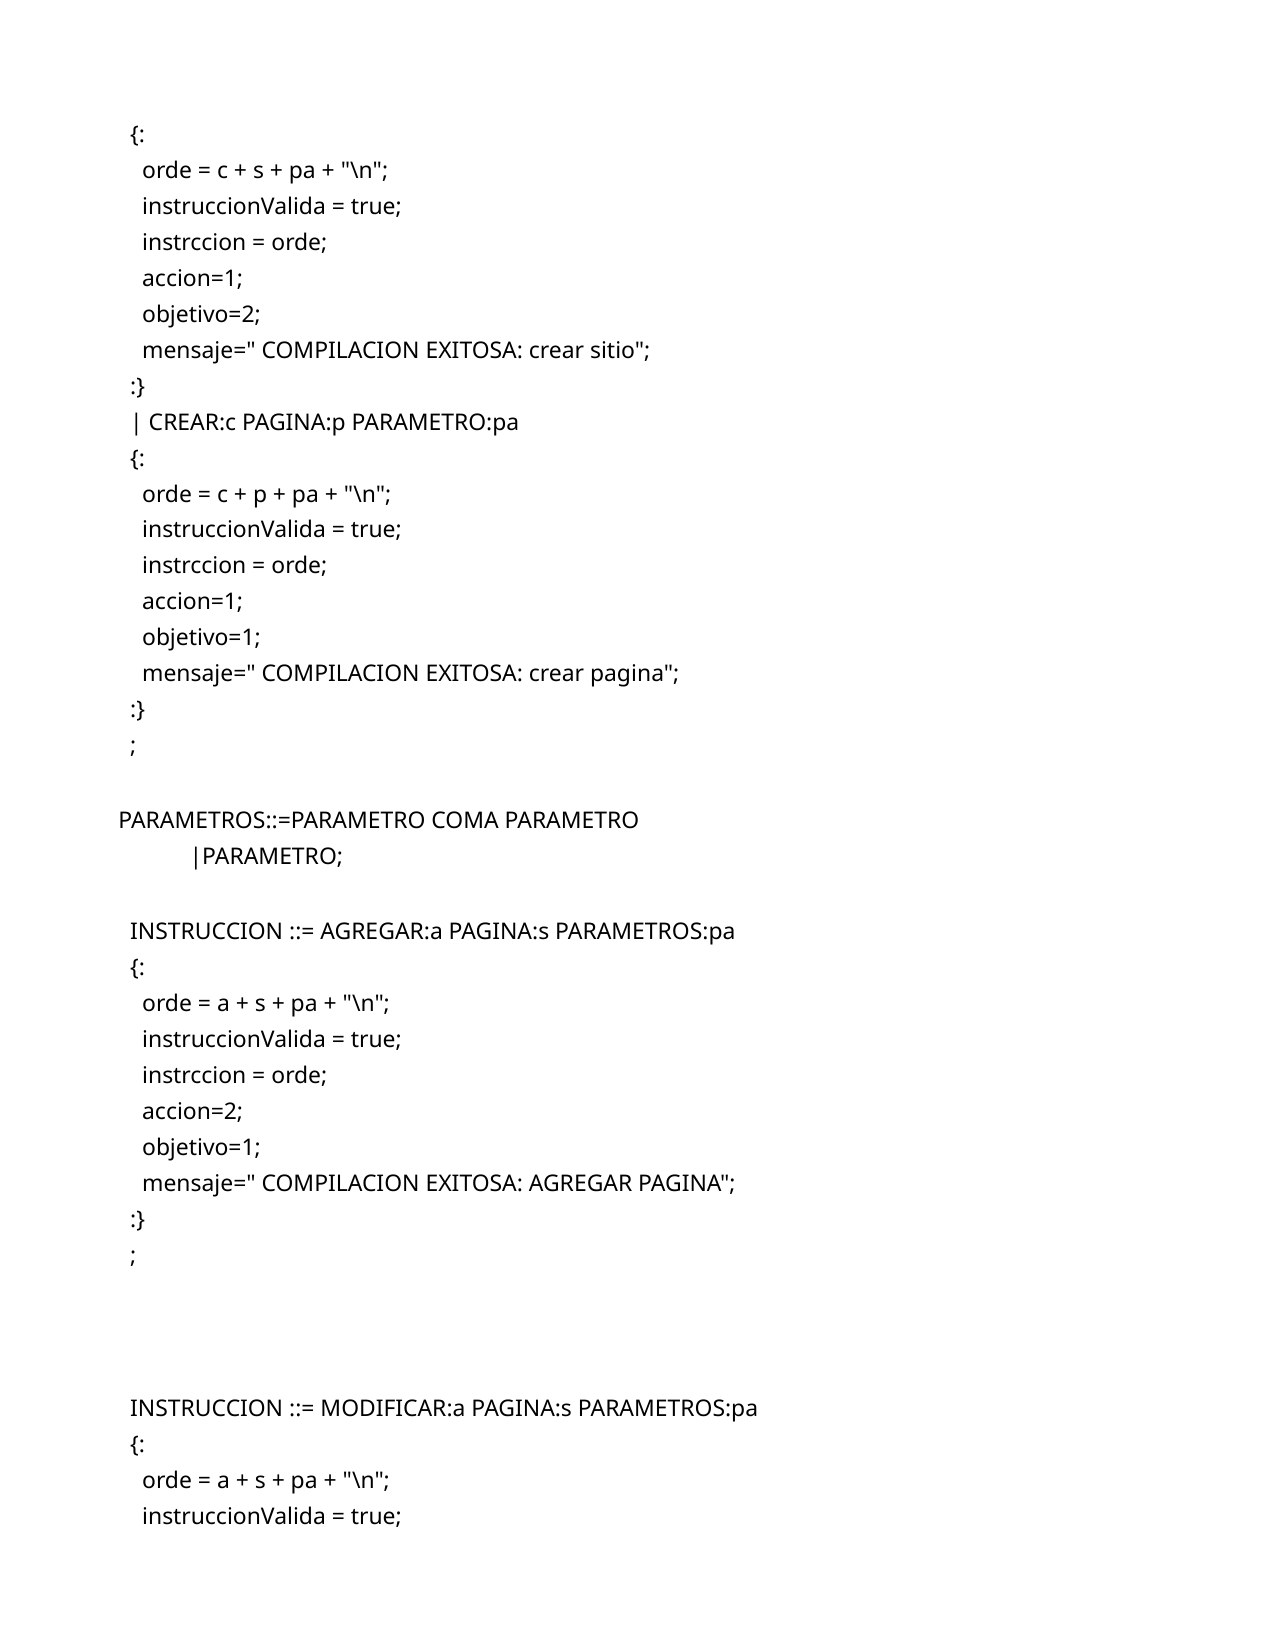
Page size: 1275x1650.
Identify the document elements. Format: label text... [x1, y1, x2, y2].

text PARAMETROS::=PARAMETRO COMA PARAMETRO [118, 804, 1157, 835]
text orde = c + s + pa + "\n"; [118, 154, 1157, 185]
text {: [118, 1428, 1157, 1459]
text accion=1; [118, 585, 1157, 617]
text :} [118, 1203, 1157, 1234]
text objetivo=1; [118, 621, 1157, 652]
text INSTRUCCION ::= MODIFICAR:a PAGINA:s PARAMETROS:pa [118, 1392, 1157, 1423]
text instrccion = orde; [118, 226, 1157, 257]
text |PARAMETRO; [118, 840, 1157, 871]
text instrccion = orde; [118, 1059, 1157, 1090]
text instruccionValida = true; [118, 1500, 1157, 1531]
text orde = a + s + pa + "\n"; [118, 987, 1157, 1018]
text ; [118, 1239, 1157, 1270]
text INSTRUCCION ::= AGREGAR:a PAGINA:s PARAMETROS:pa [118, 915, 1157, 946]
text orde = a + s + pa + "\n"; [118, 1464, 1157, 1495]
text {: [118, 442, 1157, 473]
text {: [118, 951, 1157, 982]
text {: [118, 118, 1157, 149]
text instruccionValida = true; [118, 1023, 1157, 1054]
text instruccionValida = true; [118, 513, 1157, 545]
text instruccionValida = true; [118, 190, 1157, 221]
text accion=2; [118, 1095, 1157, 1126]
text ; [118, 729, 1157, 760]
text instrccion = orde; [118, 549, 1157, 581]
text objetivo=2; [118, 298, 1157, 329]
text :} [118, 370, 1157, 401]
text | CREAR:c PAGINA:p PARAMETRO:pa [118, 406, 1157, 437]
text mensaje=" COMPILACION EXITOSA: crear sitio"; [118, 334, 1157, 365]
text orde = c + p + pa + "\n"; [118, 477, 1157, 509]
text mensaje=" COMPILACION EXITOSA: crear pagina"; [118, 657, 1157, 688]
text objetivo=1; [118, 1131, 1157, 1162]
text accion=1; [118, 262, 1157, 293]
text :} [118, 693, 1157, 724]
text mensaje=" COMPILACION EXITOSA: AGREGAR PAGINA"; [118, 1167, 1157, 1198]
